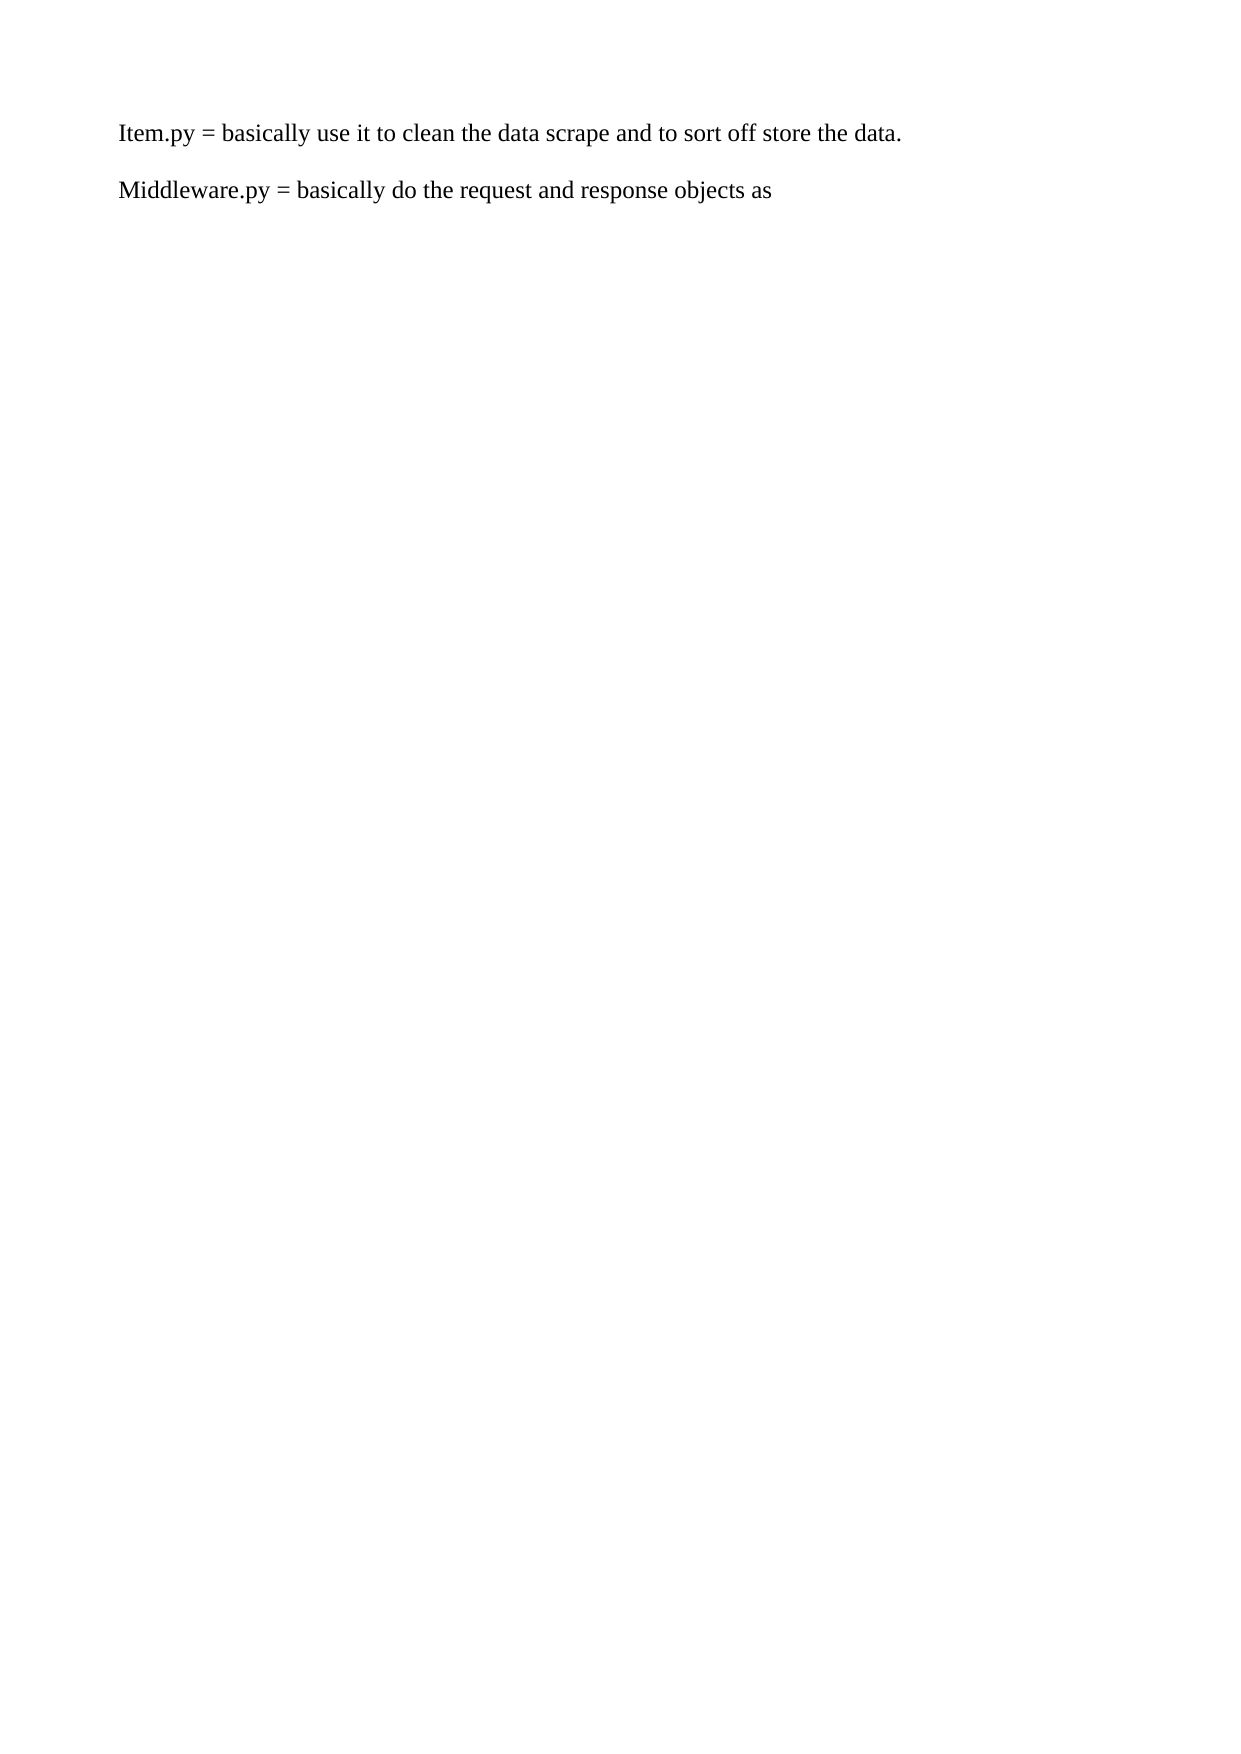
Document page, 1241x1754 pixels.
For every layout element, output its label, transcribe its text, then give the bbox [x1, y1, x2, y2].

text Item.py = basically use it to clean the data scrape and to sort off store the data. [118, 118, 1122, 147]
text Middleware.py = basically do the request and response objects as [118, 176, 1122, 204]
